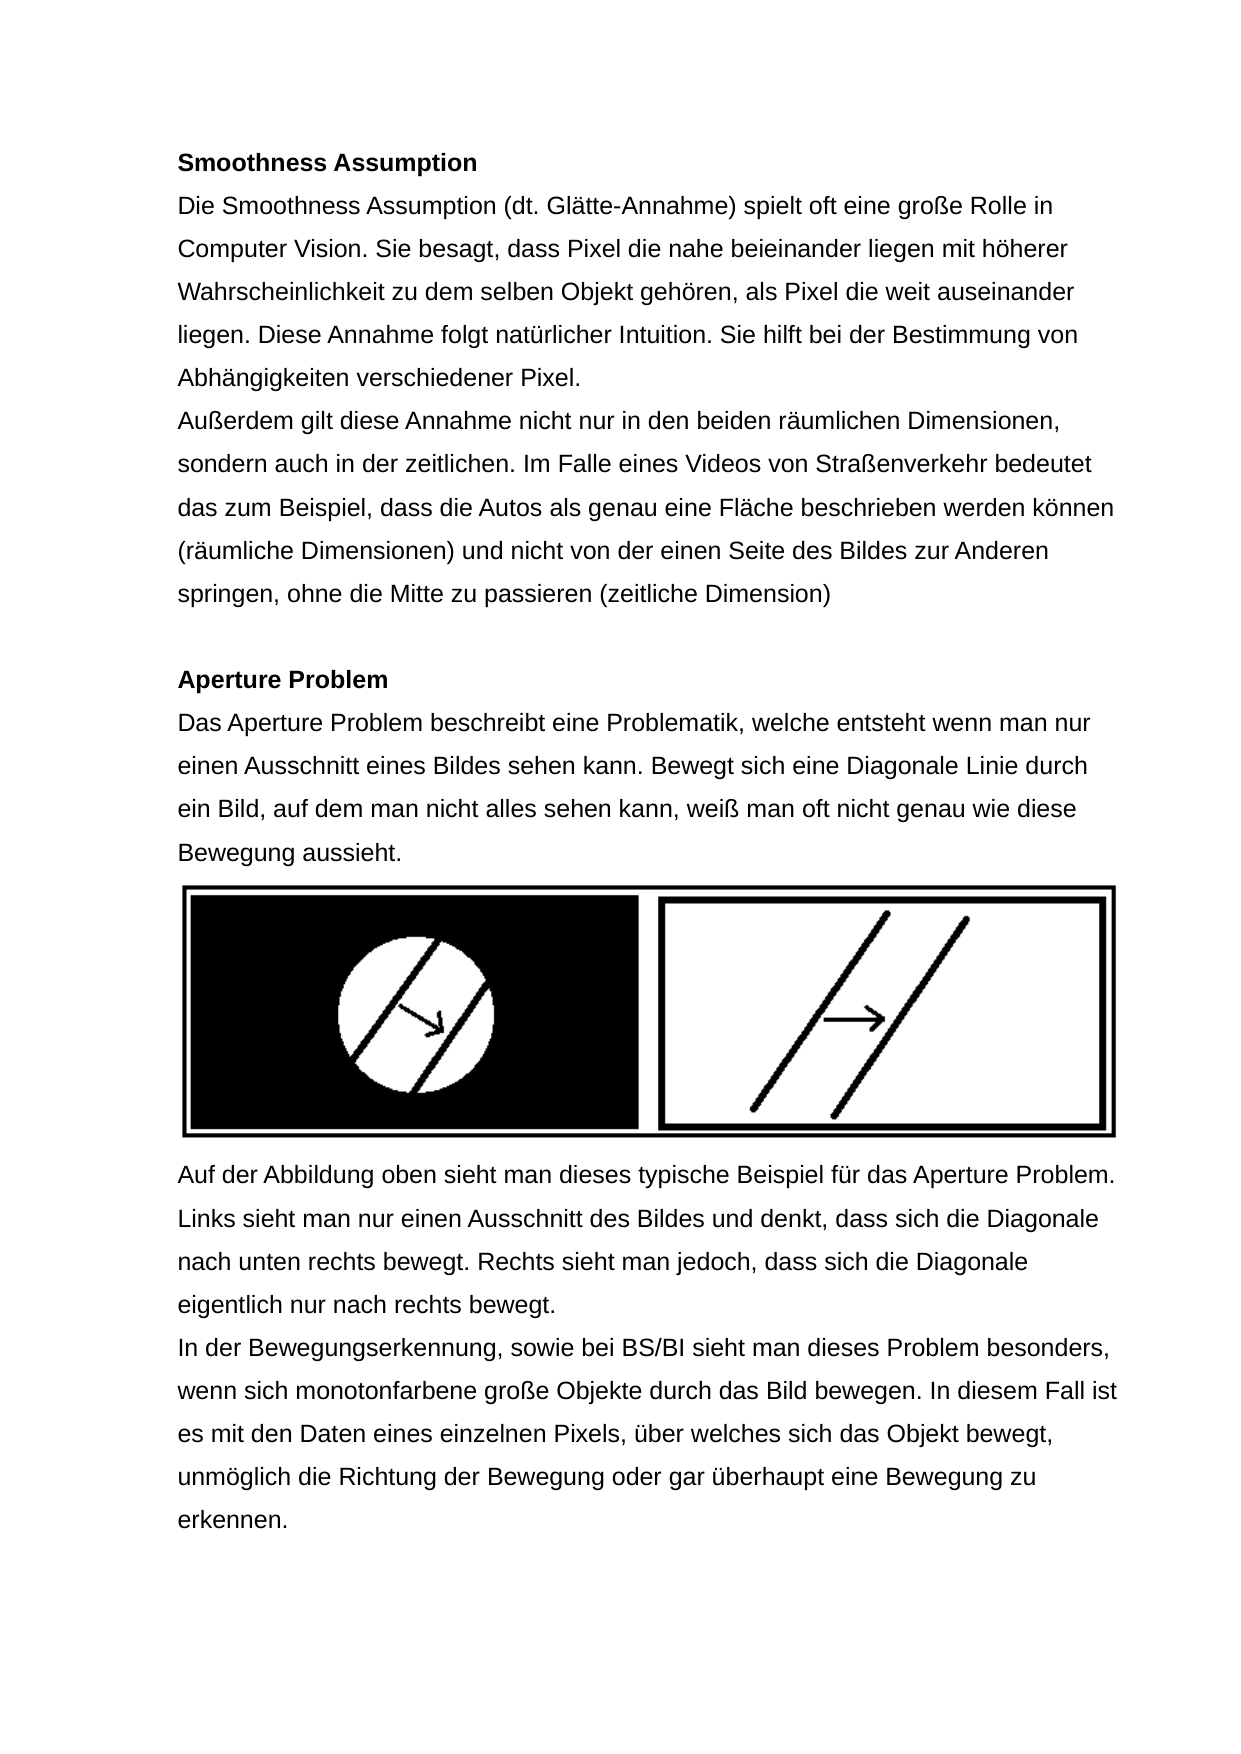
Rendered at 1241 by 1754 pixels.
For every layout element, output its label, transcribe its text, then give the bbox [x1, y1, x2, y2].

text Smoothness Assumption [177, 148, 1122, 176]
text Außerdem gilt diese Annahme nicht nur in den beiden räumlichen Dimensionen, sondern auch in der zeitlichen. Im Falle eines Videos von Straßenverkehr bedeutet das zum Beispiel, dass die Autos als genau eine Fläche beschrieben werden können (räumliche Dimensionen) und nicht von der einen Seite des Bildes zur Anderen springen, ohne die Mitte zu passieren (zeitliche Dimension) [177, 406, 1122, 608]
text Die Smoothness Assumption (dt. Glätte-Annahme) spielt oft eine große Rolle in Computer Vision. Sie besagt, dass Pixel die nahe beieinander liegen mit höherer Wahrscheinlichkeit zu dem selben Objekt gehören, als Pixel die weit auseinander liegen. Diese Annahme folgt natürlicher Intuition. Sie hilft bei der Bestimmung von Abhängigkeiten verschiedener Pixel. [177, 191, 1122, 392]
text In der Bewegungserkennung, sowie bei BS/BI sieht man dieses Problem besonders, wenn sich monotonfarbene große Objekte durch das Bild bewegen. In diesem Fall ist es mit den Daten eines einzelnen Pixels, über welches sich das Objekt bewegt, unmöglich die Richtung der Bewegung oder gar überhaupt eine Bewegung zu erkennen. [177, 1333, 1122, 1534]
text Auf der Abbildung oben sieht man dieses typische Beispiel für das Aperture Problem. Links sieht man nur einen Ausschnitt des Bildes und denkt, dass sich die Diagonale nach unten rechts bewegt. Rechts sieht man jedoch, dass sich die Diagonale eigentlich nur nach rechts bewegt. [177, 1146, 1122, 1318]
text Aperture Problem [177, 665, 1122, 694]
picture [177, 880, 1123, 1146]
text Das Aperture Problem beschreibt eine Problematik, welche entsteht wenn man nur einen Ausschnitt eines Bildes sehen kann. Bewegt sich eine Diagonale Linie durch ein Bild, auf dem man nicht alles sehen kann, weiß man oft nicht genau wie diese Bewegung aussieht. [177, 708, 1122, 866]
